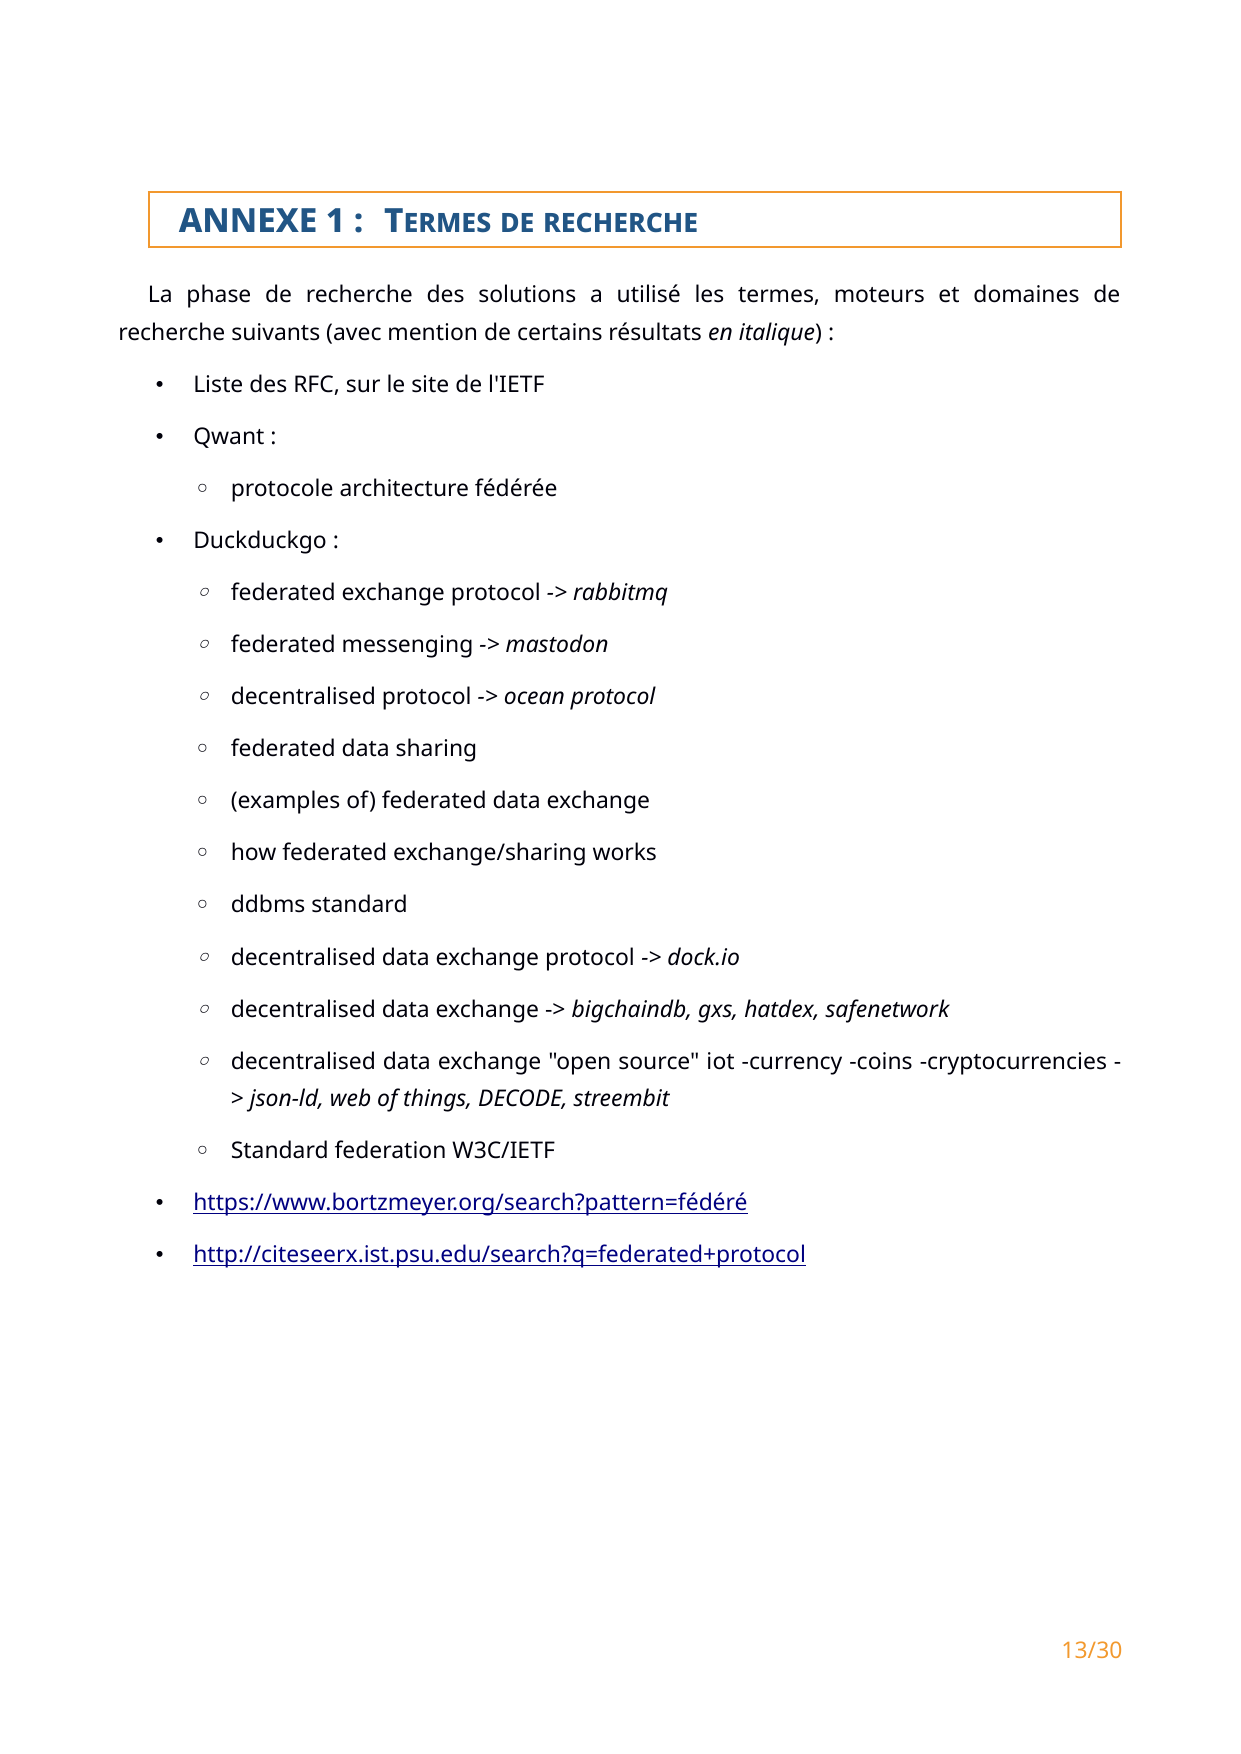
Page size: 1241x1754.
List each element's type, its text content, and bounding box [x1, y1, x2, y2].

list Liste des RFC, sur le site de l'IETF [156, 368, 1122, 399]
list ddbms standard [193, 888, 1122, 920]
list https://www.bortzmeyer.org/search?pattern=fédéré [156, 1186, 1122, 1218]
list decentralised data exchange "open source" iot -currency -coins -cryptocurrencies -> json-ld, web of things, DECODE, streembit [193, 1045, 1122, 1113]
list how federated exchange/sharing works [193, 836, 1122, 868]
text La phase de recherche des solutions a utilisé les termes, moteurs et domaines de recherche suivants (avec mention de certains résultats en italique) : [118, 278, 1122, 347]
list decentralised data exchange -> bigchaindb, gxs, hatdex, safenetwork [193, 993, 1122, 1024]
list protocole architecture fédérée [193, 472, 1122, 503]
list federated data sharing [193, 732, 1122, 763]
list decentralised protocol -> ocean protocol [193, 680, 1122, 711]
list (examples of) federated data exchange [193, 784, 1122, 816]
subtitle Termes de recherche [150, 193, 1120, 246]
list federated messenging -> mastodon [193, 628, 1122, 659]
list http://citeseerx.ist.psu.edu/search?q=federated+protocol [156, 1238, 1122, 1270]
list decentralised data exchange protocol -> dock.io [193, 941, 1122, 972]
list Standard federation W3C/IETF [193, 1134, 1122, 1166]
list Duckduckgo : [156, 524, 1122, 555]
list Qwant : [156, 420, 1122, 451]
list federated exchange protocol -> rabbitmq [193, 576, 1122, 607]
